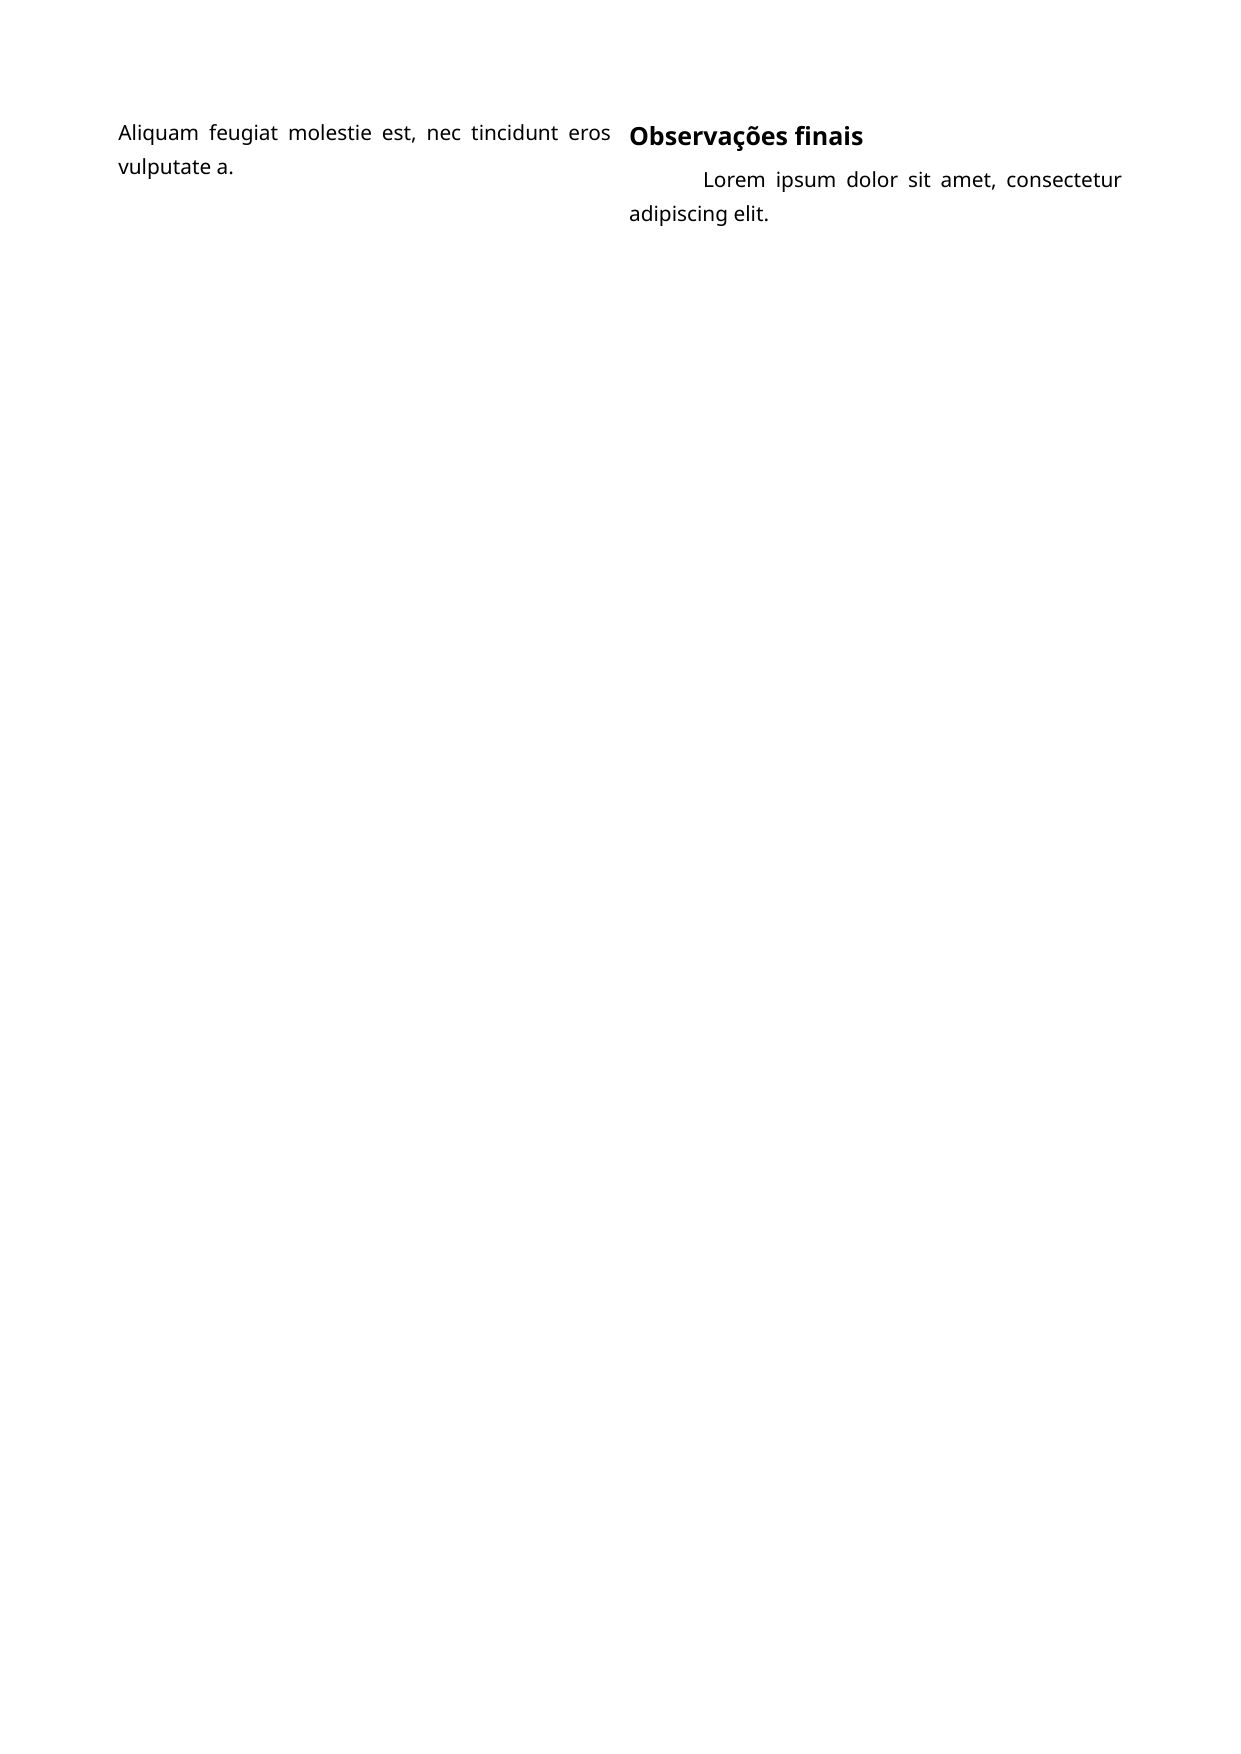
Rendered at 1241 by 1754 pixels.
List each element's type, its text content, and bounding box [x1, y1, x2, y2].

subtitle Observações finais [629, 118, 1122, 152]
text Lorem ipsum dolor sit amet, consectetur adipiscing elit. [629, 165, 1122, 227]
text Aliquam feugiat molestie est, nec tincidunt eros vulputate a. [118, 118, 611, 181]
